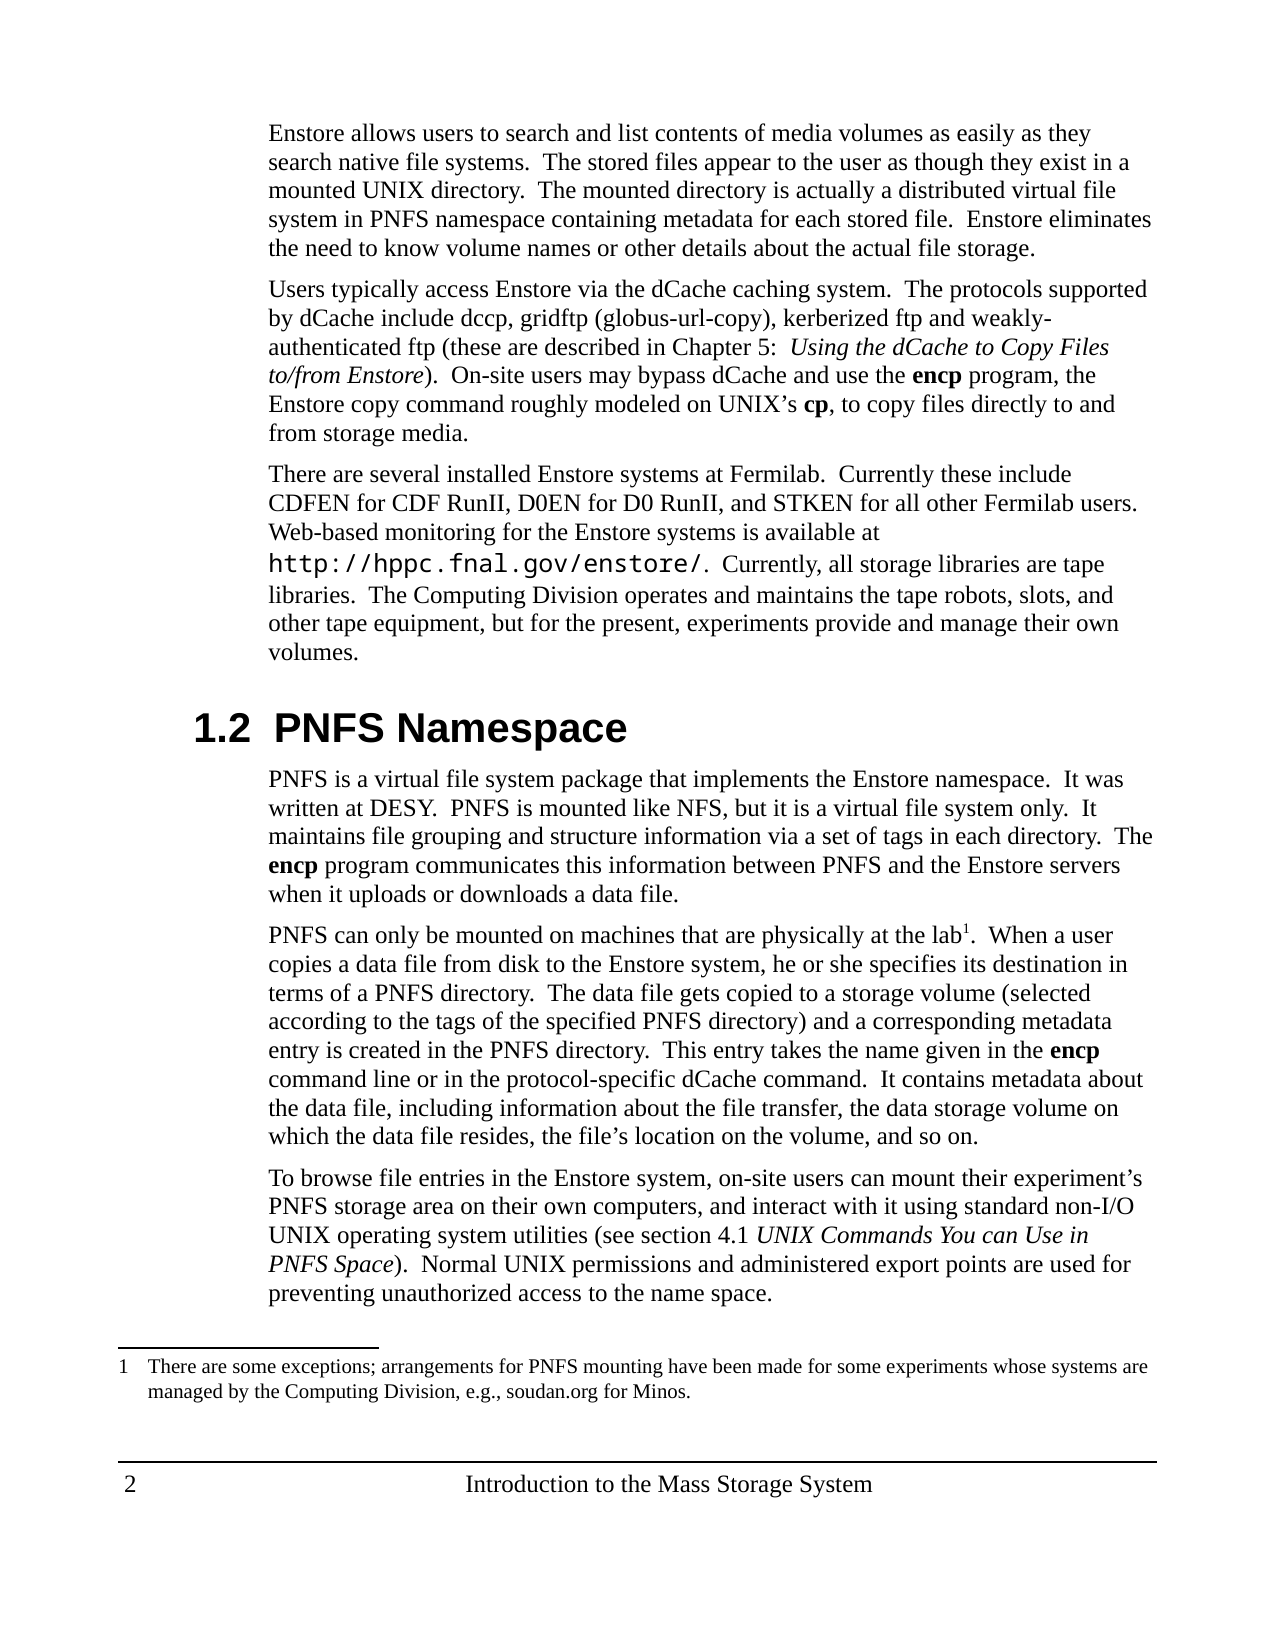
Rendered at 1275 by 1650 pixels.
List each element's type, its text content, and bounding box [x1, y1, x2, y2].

subtitle PNFS Namespace [193, 703, 1157, 751]
text There are some exceptions; arrangements for PNFS mounting have been made for some experiments whose systems are managed by the Computing Division, e.g., soudan.org for Minos. [118, 1354, 1157, 1403]
text PNFS is a virtual file system package that implements the Enstore namespace. It was written at DESY. PNFS is mounted like NFS, but it is a virtual file system only. It maintains file grouping and structure information via a set of tags in each directory. The encp program communicates this information between PNFS and the Enstore servers when it uploads or downloads a data file. [268, 764, 1157, 908]
text There are several installed Enstore systems at Fermilab. Currently these include CDFEN for CDF RunII, D0EN for D0 RunII, and STKEN for all other Fermilab users. CMS? Web-based monitoring for the Enstore systems is available at http://hppc.fnal.gov/enstore/. Currently, all storage libraries are tape libraries. The Computing Division operates and maintains the tape robots, slots, and other tape equipment, but for the present, experiments provide and manage their own volumes. JB says “we want to manage this eventually”. [268, 459, 1157, 666]
text Enstore allows users to search and list contents of media volumes as easily as they search native file systems. The stored files appear to the user as though they exist in a mounted UNIX directory. The mounted directory is actually a distributed virtual file system in PNFS namespace containing metadata for each stored file. Enstore eliminates the need to know volume names or other details about the actual file storage. [268, 118, 1157, 262]
text PNFS can only be mounted on machines that are physically at the lab. When a user copies a data file from disk to the Enstore system, he or she specifies its destination in terms of a PNFS directory. The data file gets copied to a storage volume (selected according to the tags of the specified PNFS directory) and a corresponding metadata entry is created in the PNFS directory. This entry takes the name given in the encp command line or in the protocol-specific dCache command. It contains metadata about the data file, including information about the file transfer, the data storage volume on which the data file resides, the file’s location on the volume, and so on. [268, 920, 1157, 1150]
text To browse file entries in the Enstore system, on-site users can mount their experiment’s PNFS storage area on their own computers, and interact with it using standard non-I/O UNIX operating system utilities (see section 4.1 UNIX Commands You can Use in PNFS Space). Normal UNIX permissions and administered export points are used for preventing unauthorized access to the name space. [268, 1163, 1157, 1306]
text Users typically access Enstore via the dCache caching system. The protocols supported by dCache include dccp, gridftp (globus-url-copy), kerberized ftp and weakly-authenticated ftp (these are described in Chapter 5: Using the dCache to Copy Files to/from Enstore). On-site users may bypass dCache and use the encp program, the Enstore copy command roughly modeled on UNIX’s cp, to copy files directly to and from storage media. [268, 274, 1157, 447]
